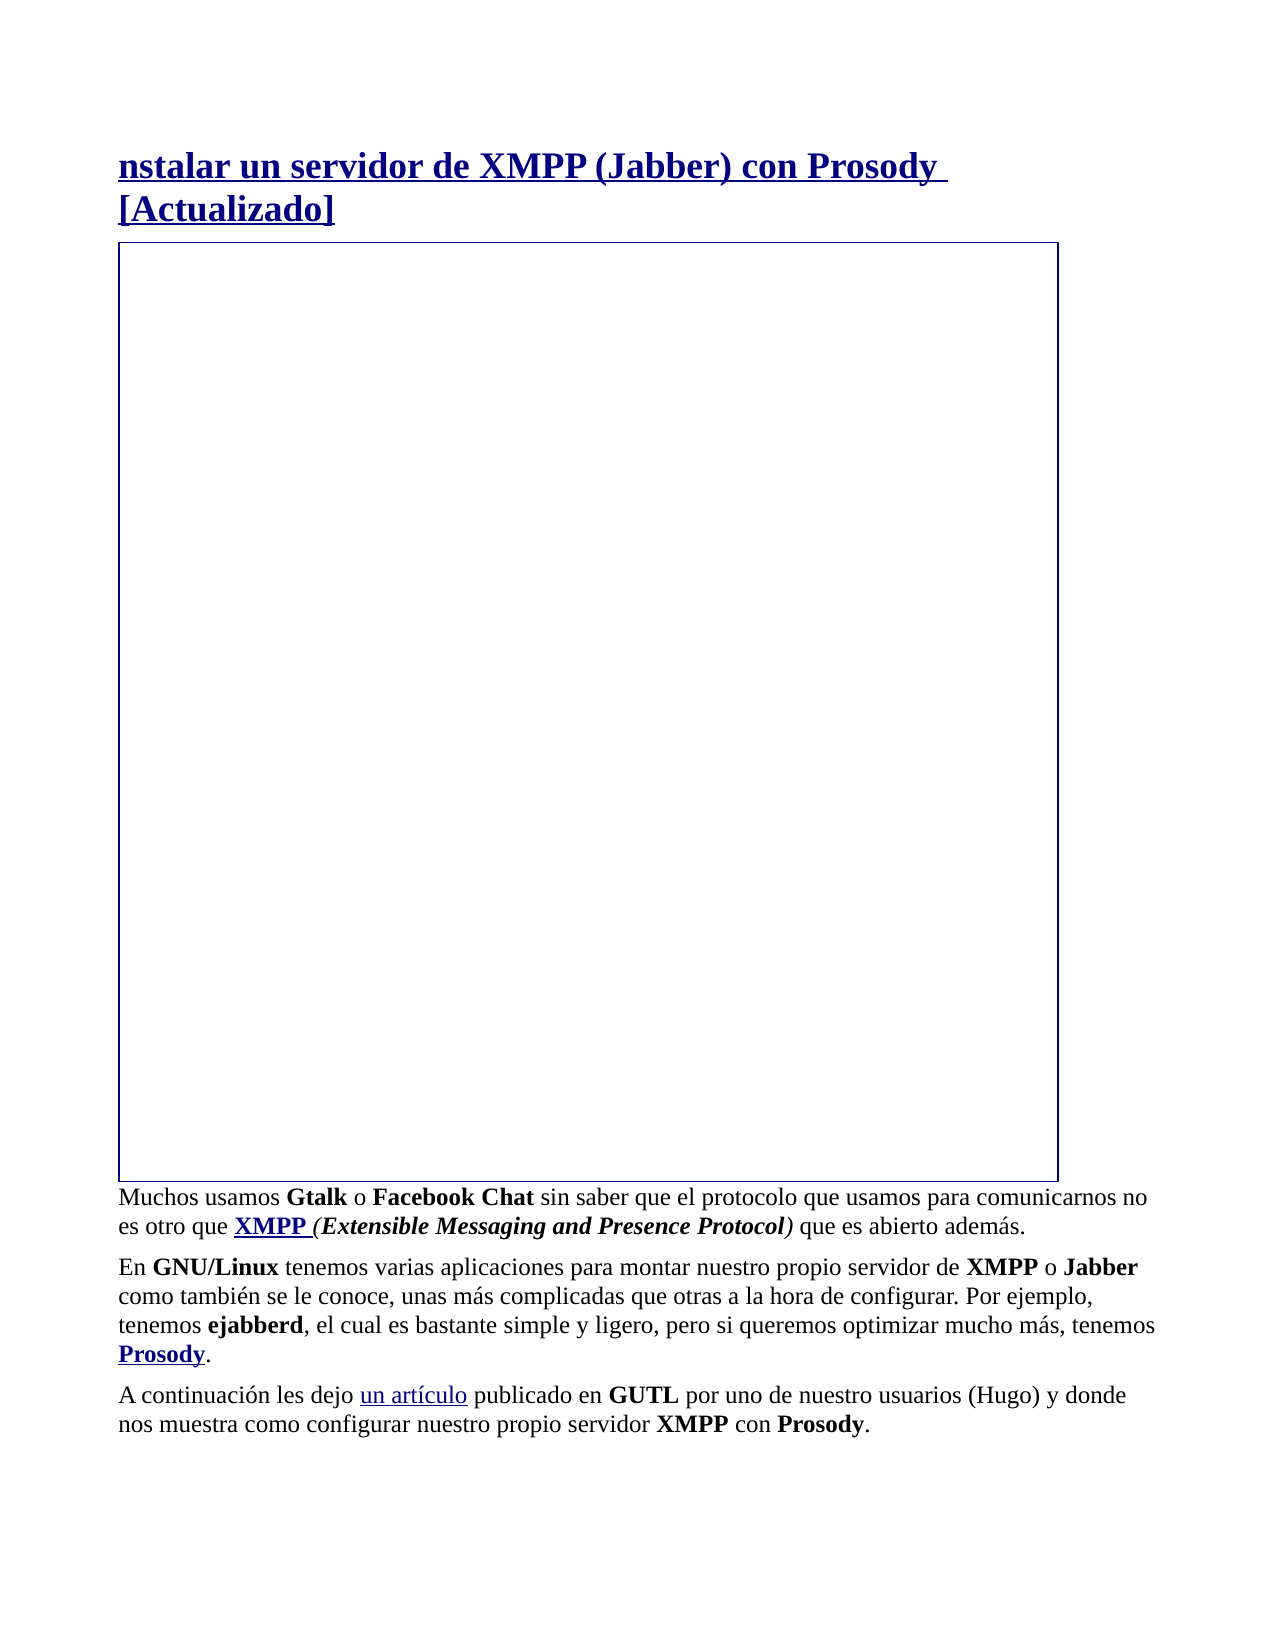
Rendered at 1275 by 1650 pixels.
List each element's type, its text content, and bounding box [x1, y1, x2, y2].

text A continuación les dejo un artículo publicado en GUTL por uno de nuestro usuarios (Hugo) y donde nos muestra como configurar nuestro propio servidor XMPP con Prosody. [118, 1380, 1157, 1437]
subtitle nstalar un servidor de XMPP (Jabber) con Prosody [Actualizado] [118, 143, 1157, 229]
text Muchos usamos Gtalk o Facebook Chat sin saber que el protocolo que usamos para comunicarnos no es otro que XMPP (Extensible Messaging and Presence Protocol) que es abierto además. [118, 242, 1157, 1240]
text En GNU/Linux tenemos varias aplicaciones para montar nuestro propio servidor de XMPP o Jabber como también se le conoce, unas más complicadas que otras a la hora de configurar. Por ejemplo, tenemos ejabberd, el cual es bastante simple y ligero, pero si queremos optimizar mucho más, tenemos Prosody. [118, 1252, 1157, 1367]
